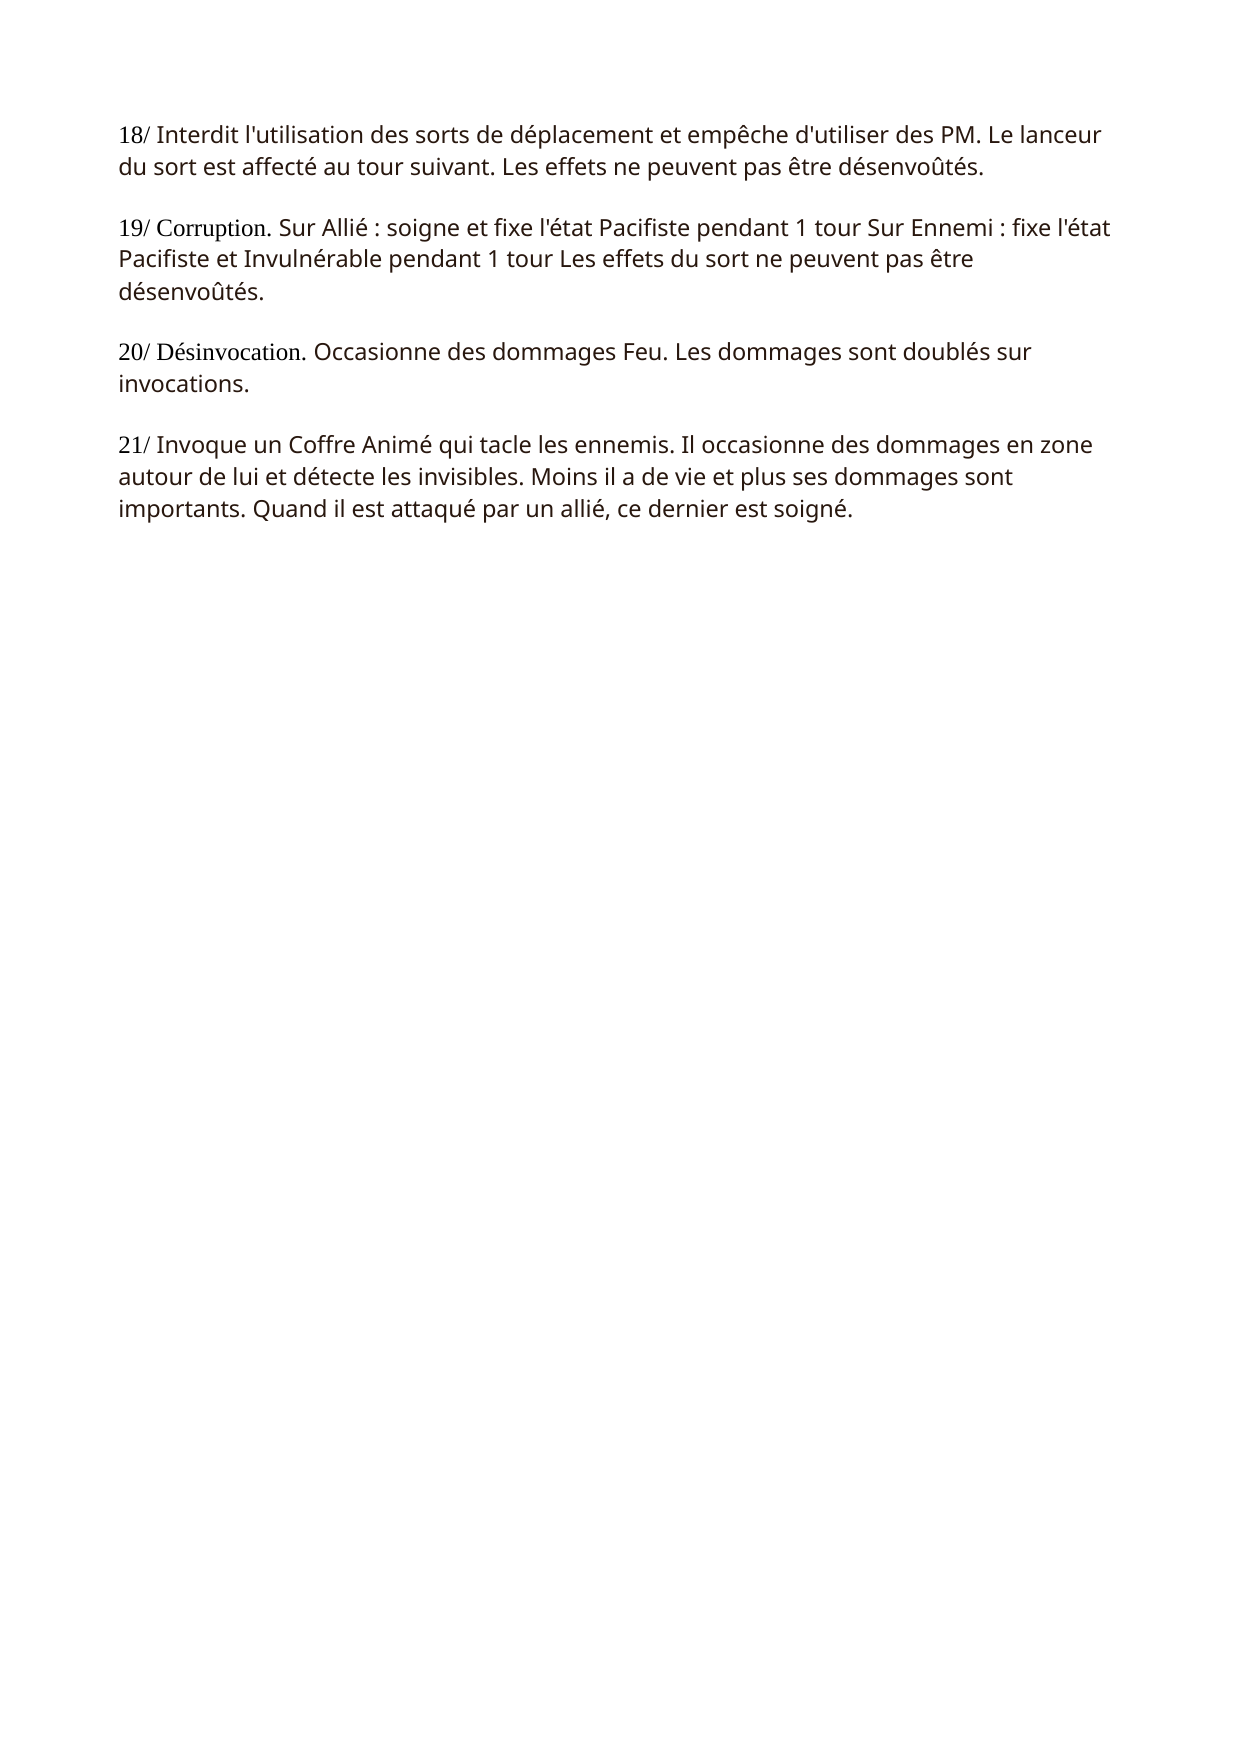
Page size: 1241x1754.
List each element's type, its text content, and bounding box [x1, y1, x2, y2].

text 19/ Corruption. Sur Allié : soigne et fixe l'état Pacifiste pendant 1 tour Sur Ennemi : fixe l'état Pacifiste et Invulnérable pendant 1 tour Les effets du sort ne peuvent pas être désenvoûtés. [118, 211, 1122, 307]
text 18/ Interdit l'utilisation des sorts de déplacement et empêche d'utiliser des PM. Le lanceur du sort est affecté au tour suivant. Les effets ne peuvent pas être désenvoûtés. [118, 118, 1122, 182]
text 20/ Désinvocation. Occasionne des dommages Feu. Les dommages sont doublés sur invocations. [118, 336, 1122, 399]
text 21/ Invoque un Coffre Animé qui tacle les ennemis. Il occasionne des dommages en zone autour de lui et détecte les invisibles. Moins il a de vie et plus ses dommages sont importants. Quand il est attaqué par un allié, ce dernier est soigné. [118, 428, 1122, 524]
